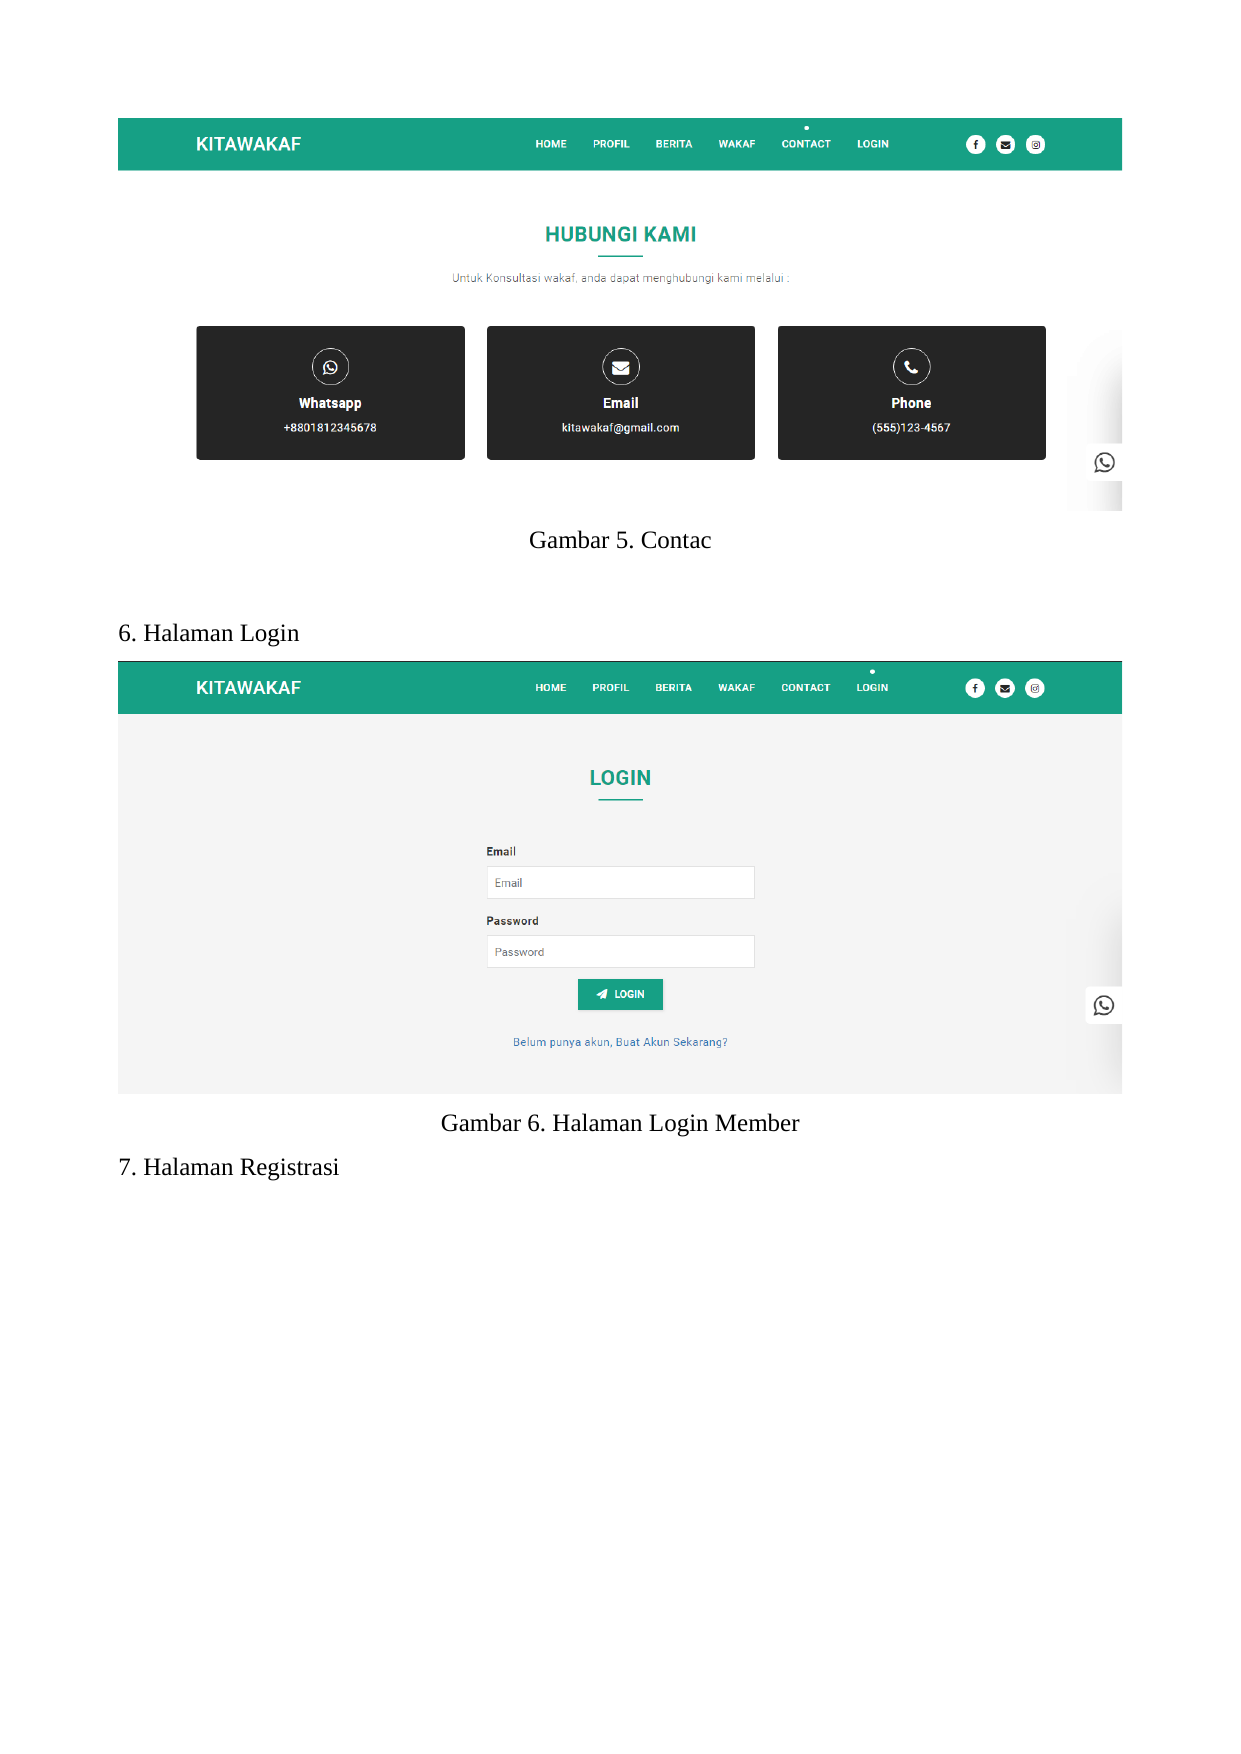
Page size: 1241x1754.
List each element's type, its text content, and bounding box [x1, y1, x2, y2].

text Gambar 5. Contac [118, 511, 1122, 553]
picture [118, 118, 1123, 511]
picture [118, 661, 1123, 1094]
text Gambar 6. Halaman Login Member [118, 1094, 1122, 1137]
text 7. Halaman Registrasi [118, 1152, 1122, 1180]
text 6. Halaman Login [118, 618, 1122, 647]
